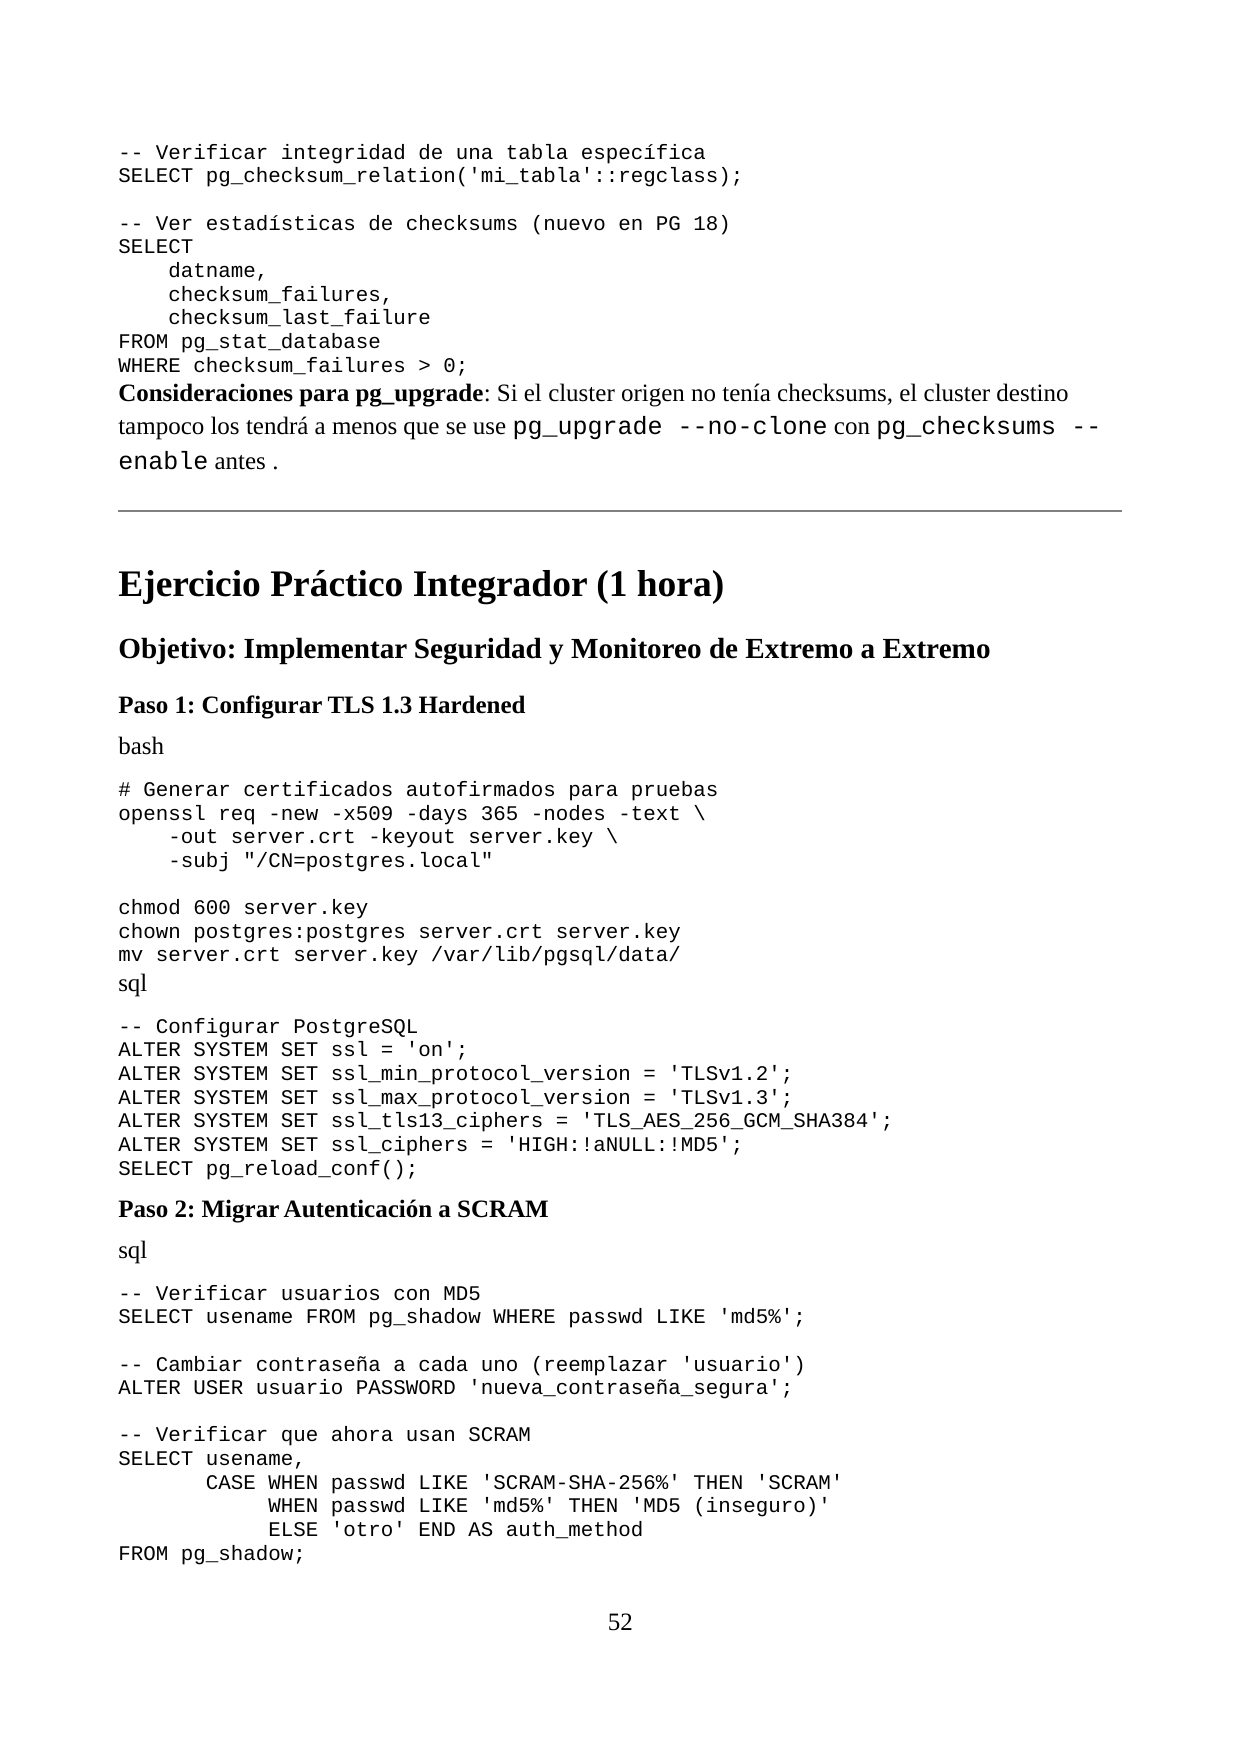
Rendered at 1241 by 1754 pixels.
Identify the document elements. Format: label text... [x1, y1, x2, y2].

text openssl req -new -x509 -days 365 -nodes -text \ [118, 803, 1122, 826]
text -- Configurar PostgreSQL [118, 1016, 1122, 1039]
text SELECT usename, [118, 1448, 1122, 1472]
text ALTER USER usuario PASSWORD 'nueva_contraseña_segura'; [118, 1377, 1122, 1401]
text bash [118, 731, 1122, 760]
text ALTER SYSTEM SET ssl_tls13_ciphers = 'TLS_AES_256_GCM_SHA384'; [118, 1110, 1122, 1134]
text SELECT [118, 236, 1122, 260]
text ALTER SYSTEM SET ssl_max_protocol_version = 'TLSv1.3'; [118, 1087, 1122, 1110]
text # Generar certificados autofirmados para pruebas [118, 779, 1122, 803]
text SELECT pg_checksum_relation('mi_tabla'::regclass); [118, 165, 1122, 189]
text checksum_failures, [118, 284, 1122, 307]
text mv server.crt server.key /var/lib/pgsql/data/ [118, 944, 1122, 968]
text FROM pg_shadow; [118, 1543, 1122, 1566]
text datname, [118, 260, 1122, 284]
text CASE WHEN passwd LIKE 'SCRAM-SHA-256%' THEN 'SCRAM' [118, 1472, 1122, 1495]
text -- Verificar integridad de una tabla específica [118, 142, 1122, 165]
text -- Ver estadísticas de checksums (nuevo en PG 18) [118, 213, 1122, 236]
text SELECT pg_reload_conf(); [118, 1158, 1122, 1181]
text chown postgres:postgres server.crt server.key [118, 921, 1122, 944]
subtitle Objetivo: Implementar Seguridad y Monitoreo de Extremo a Extremo [118, 632, 1122, 665]
subtitle Ejercicio Práctico Integrador (1 hora) [118, 561, 1122, 604]
text sql [118, 1235, 1122, 1264]
text ALTER SYSTEM SET ssl_min_protocol_version = 'TLSv1.2'; [118, 1063, 1122, 1087]
text FROM pg_stat_database [118, 331, 1122, 354]
text ELSE 'otro' END AS auth_method [118, 1519, 1122, 1543]
subtitle Paso 2: Migrar Autenticación a SCRAM [118, 1194, 1122, 1222]
text SELECT usename FROM pg_shadow WHERE passwd LIKE 'md5%'; [118, 1306, 1122, 1330]
text Consideraciones para pg_upgrade: Si el cluster origen no tenía checksums, el cluster destino tampoco los tendrá a menos que se use pg_upgrade --no-clone con pg_checksums --enable antes . [118, 378, 1122, 477]
text sql [118, 968, 1122, 997]
subtitle Paso 1: Configurar TLS 1.3 Hardened [118, 690, 1122, 719]
text WHERE checksum_failures > 0; [118, 354, 1122, 378]
text ALTER SYSTEM SET ssl = 'on'; [118, 1039, 1122, 1063]
text ALTER SYSTEM SET ssl_ciphers = 'HIGH:!aNULL:!MD5'; [118, 1134, 1122, 1158]
text checksum_last_failure [118, 307, 1122, 331]
text chmod 600 server.key [118, 897, 1122, 921]
text -out server.crt -keyout server.key \ [118, 826, 1122, 850]
text -subj "/CN=postgres.local" [118, 850, 1122, 873]
text -- Verificar usuarios con MD5 [118, 1283, 1122, 1306]
text -- Cambiar contraseña a cada uno (reemplazar 'usuario') [118, 1353, 1122, 1377]
text -- Verificar que ahora usan SCRAM [118, 1424, 1122, 1448]
text WHEN passwd LIKE 'md5%' THEN 'MD5 (inseguro)' [118, 1495, 1122, 1519]
